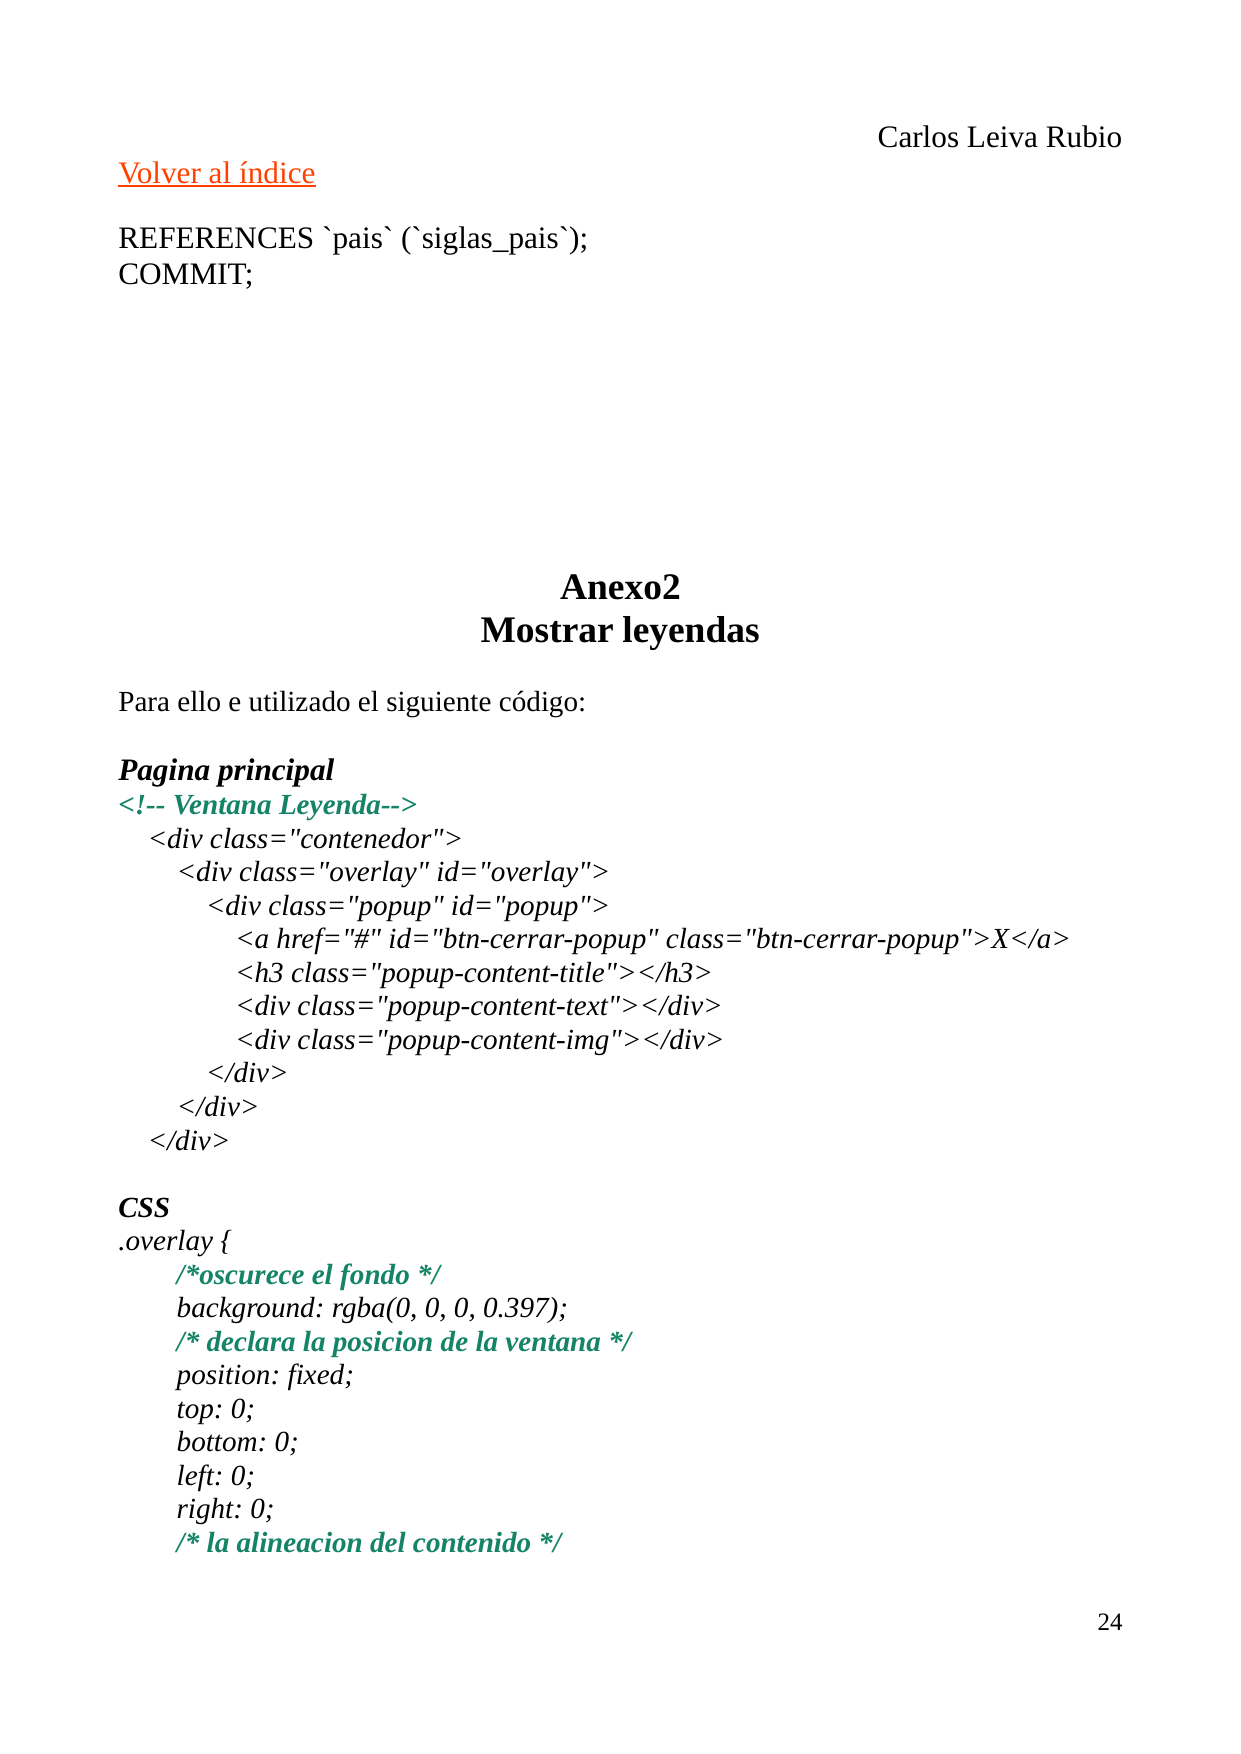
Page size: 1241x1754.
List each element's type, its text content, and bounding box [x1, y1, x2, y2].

text left: 0; [118, 1458, 1122, 1492]
text REFERENCES `pais` (`siglas_pais`); COMMIT; [118, 219, 1122, 356]
text <div class="popup-content-img"></div> [118, 1022, 1122, 1056]
text <div class="popup-content-text"></div> [118, 988, 1122, 1022]
text <a href="#" id="btn-cerrar-popup" class="btn-cerrar-popup">X</a> [118, 921, 1122, 955]
text <!-- Ventana Leyenda--> [118, 787, 1122, 821]
text Anexo2 [118, 564, 1122, 608]
text top: 0; [118, 1391, 1122, 1424]
text <div class="contenedor"> [118, 821, 1122, 854]
text right: 0; [118, 1492, 1122, 1525]
text <div class="overlay" id="overlay"> [118, 854, 1122, 888]
text <h3 class="popup-content-title"></h3> [118, 955, 1122, 988]
text Para ello e utilizado el siguiente código: [118, 684, 1122, 718]
text </div> [118, 1123, 1122, 1156]
text </div> [118, 1089, 1122, 1123]
text CSS [118, 1190, 1122, 1223]
text /* la alineacion del contenido */ [118, 1525, 1122, 1559]
text .overlay { [118, 1223, 1122, 1257]
text /*oscurece el fondo */ [118, 1257, 1122, 1290]
text </div> [118, 1056, 1122, 1089]
text Pagina principal [118, 751, 1122, 787]
text Mostrar leyendas [118, 608, 1122, 651]
text position: fixed; [118, 1357, 1122, 1391]
text /* declara la posicion de la ventana */ [118, 1324, 1122, 1357]
text background: rgba(0, 0, 0, 0.397); [118, 1290, 1122, 1324]
text <div class="popup" id="popup"> [118, 888, 1122, 921]
text bottom: 0; [118, 1424, 1122, 1458]
